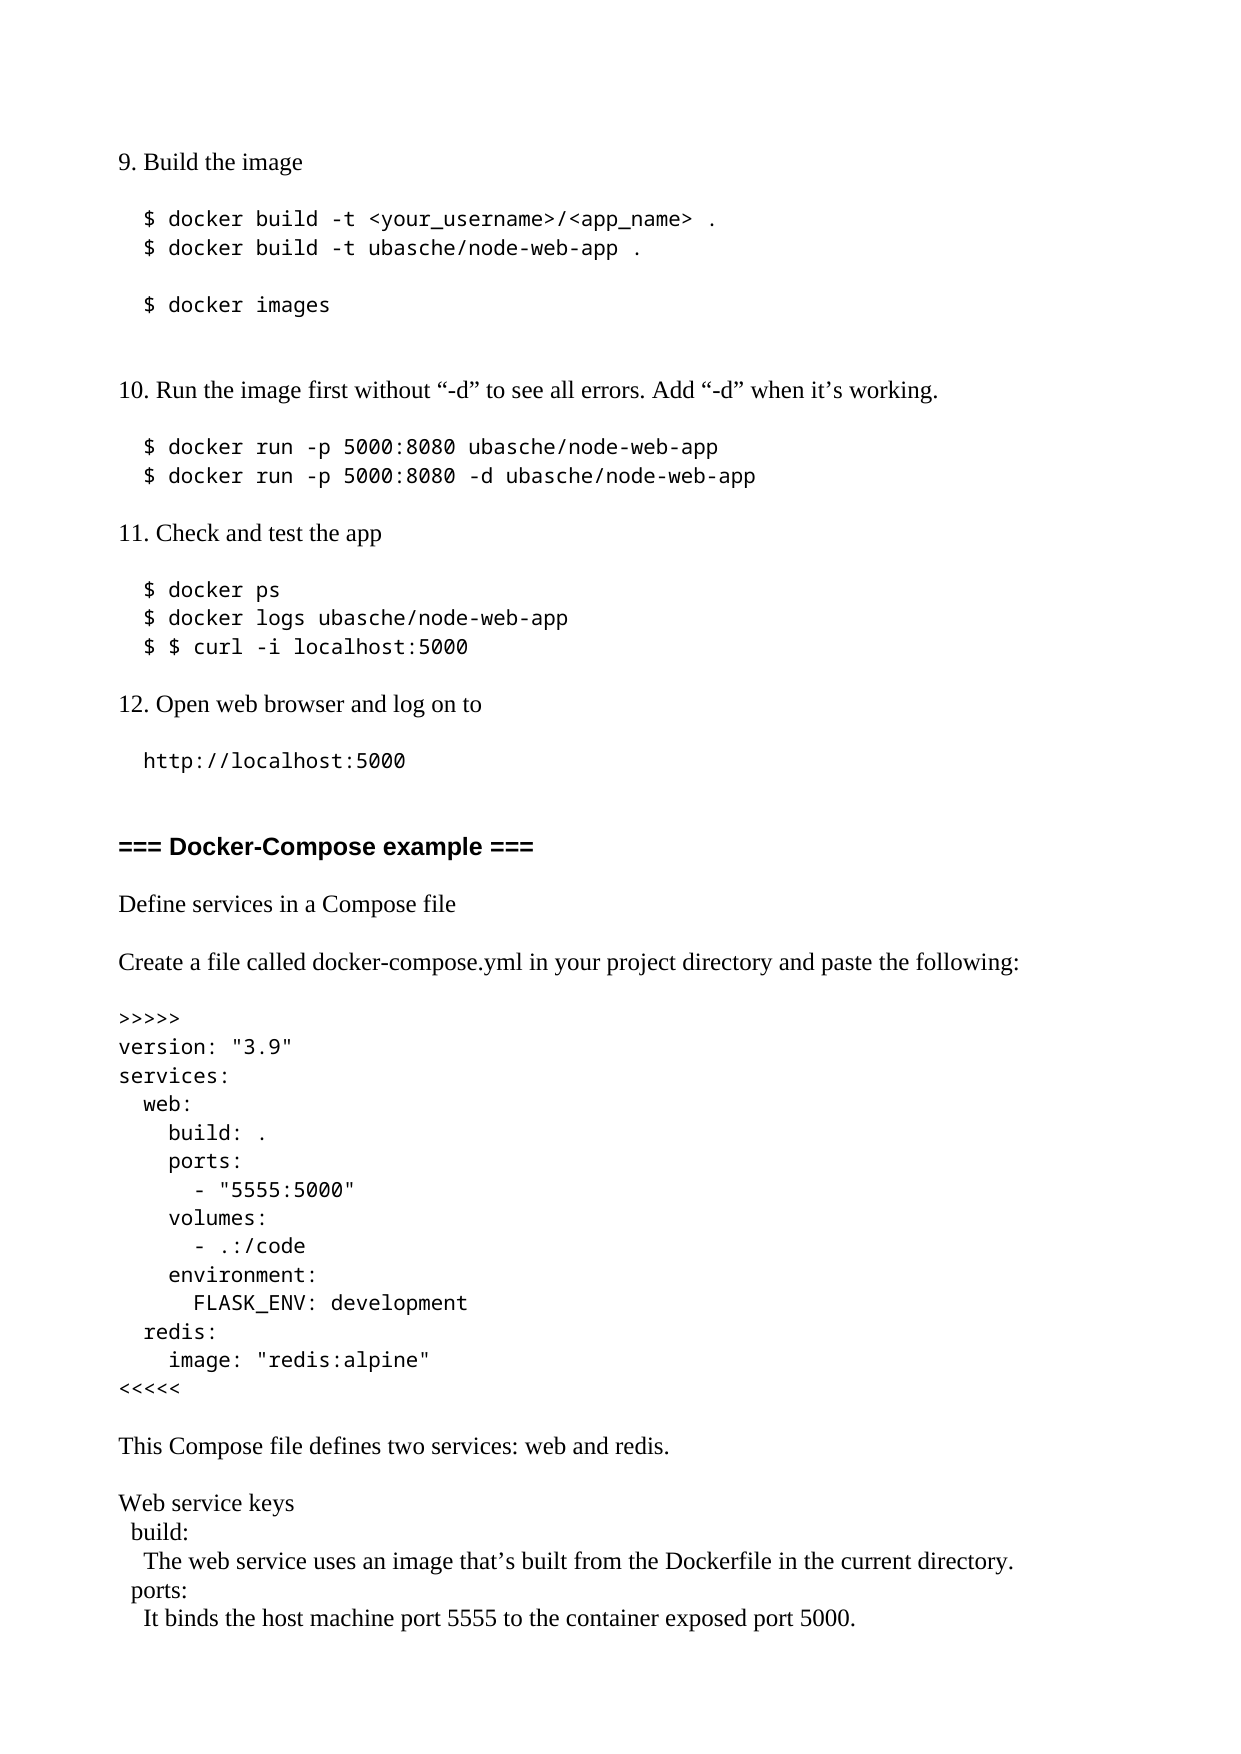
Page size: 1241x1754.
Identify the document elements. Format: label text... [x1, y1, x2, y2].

text FLASK_ENV: development [118, 1288, 1122, 1317]
text $ docker run -p 5000:8080 -d ubasche/node-web-app [118, 461, 1122, 489]
text <<<<< [118, 1374, 1122, 1402]
text image: "redis:alpine" [118, 1345, 1122, 1374]
text web: [118, 1089, 1122, 1118]
text Web service keys [118, 1488, 1122, 1517]
text $ docker build -t ubasche/node-web-app . [118, 233, 1122, 261]
text environment: [118, 1260, 1122, 1288]
text $ $ curl -i localhost:5000 [118, 632, 1122, 660]
text ports: [118, 1146, 1122, 1175]
text This Compose file defines two services: web and redis. [118, 1431, 1122, 1460]
text The web service uses an image that’s built from the Dockerfile in the current directory. [118, 1546, 1122, 1575]
text - .:/code [118, 1232, 1122, 1260]
text build: . [118, 1118, 1122, 1146]
text 9. Build the image [118, 147, 1122, 176]
text $ docker logs ubasche/node-web-app [118, 603, 1122, 632]
text $ docker images [118, 290, 1122, 318]
text build: [118, 1517, 1122, 1546]
text ports: [118, 1575, 1122, 1603]
text >>>>> [118, 1004, 1122, 1032]
text $ docker run -p 5000:8080 ubasche/node-web-app [118, 432, 1122, 461]
text 10. Run the image first without “-d” to see all errors. Add “-d” when it’s working. [118, 375, 1122, 404]
text $ docker build -t <your_username>/<app_name> . [118, 204, 1122, 233]
text redis: [118, 1317, 1122, 1345]
text 12. Open web browser and log on to [118, 689, 1122, 717]
text http://localhost:5000 [118, 746, 1122, 774]
text Create a file called docker-compose.yml in your project directory and paste the following: [118, 947, 1122, 975]
text version: "3.9" [118, 1032, 1122, 1061]
text - "5555:5000" [118, 1175, 1122, 1203]
text It binds the host machine port 5555 to the container exposed port 5000. [118, 1603, 1122, 1632]
text volumes: [118, 1203, 1122, 1232]
text $ docker ps [118, 575, 1122, 603]
text services: [118, 1061, 1122, 1089]
text === Docker-Compose example === [118, 832, 1122, 860]
text 11. Check and test the app [118, 518, 1122, 547]
text Define services in a Compose file [118, 889, 1122, 918]
